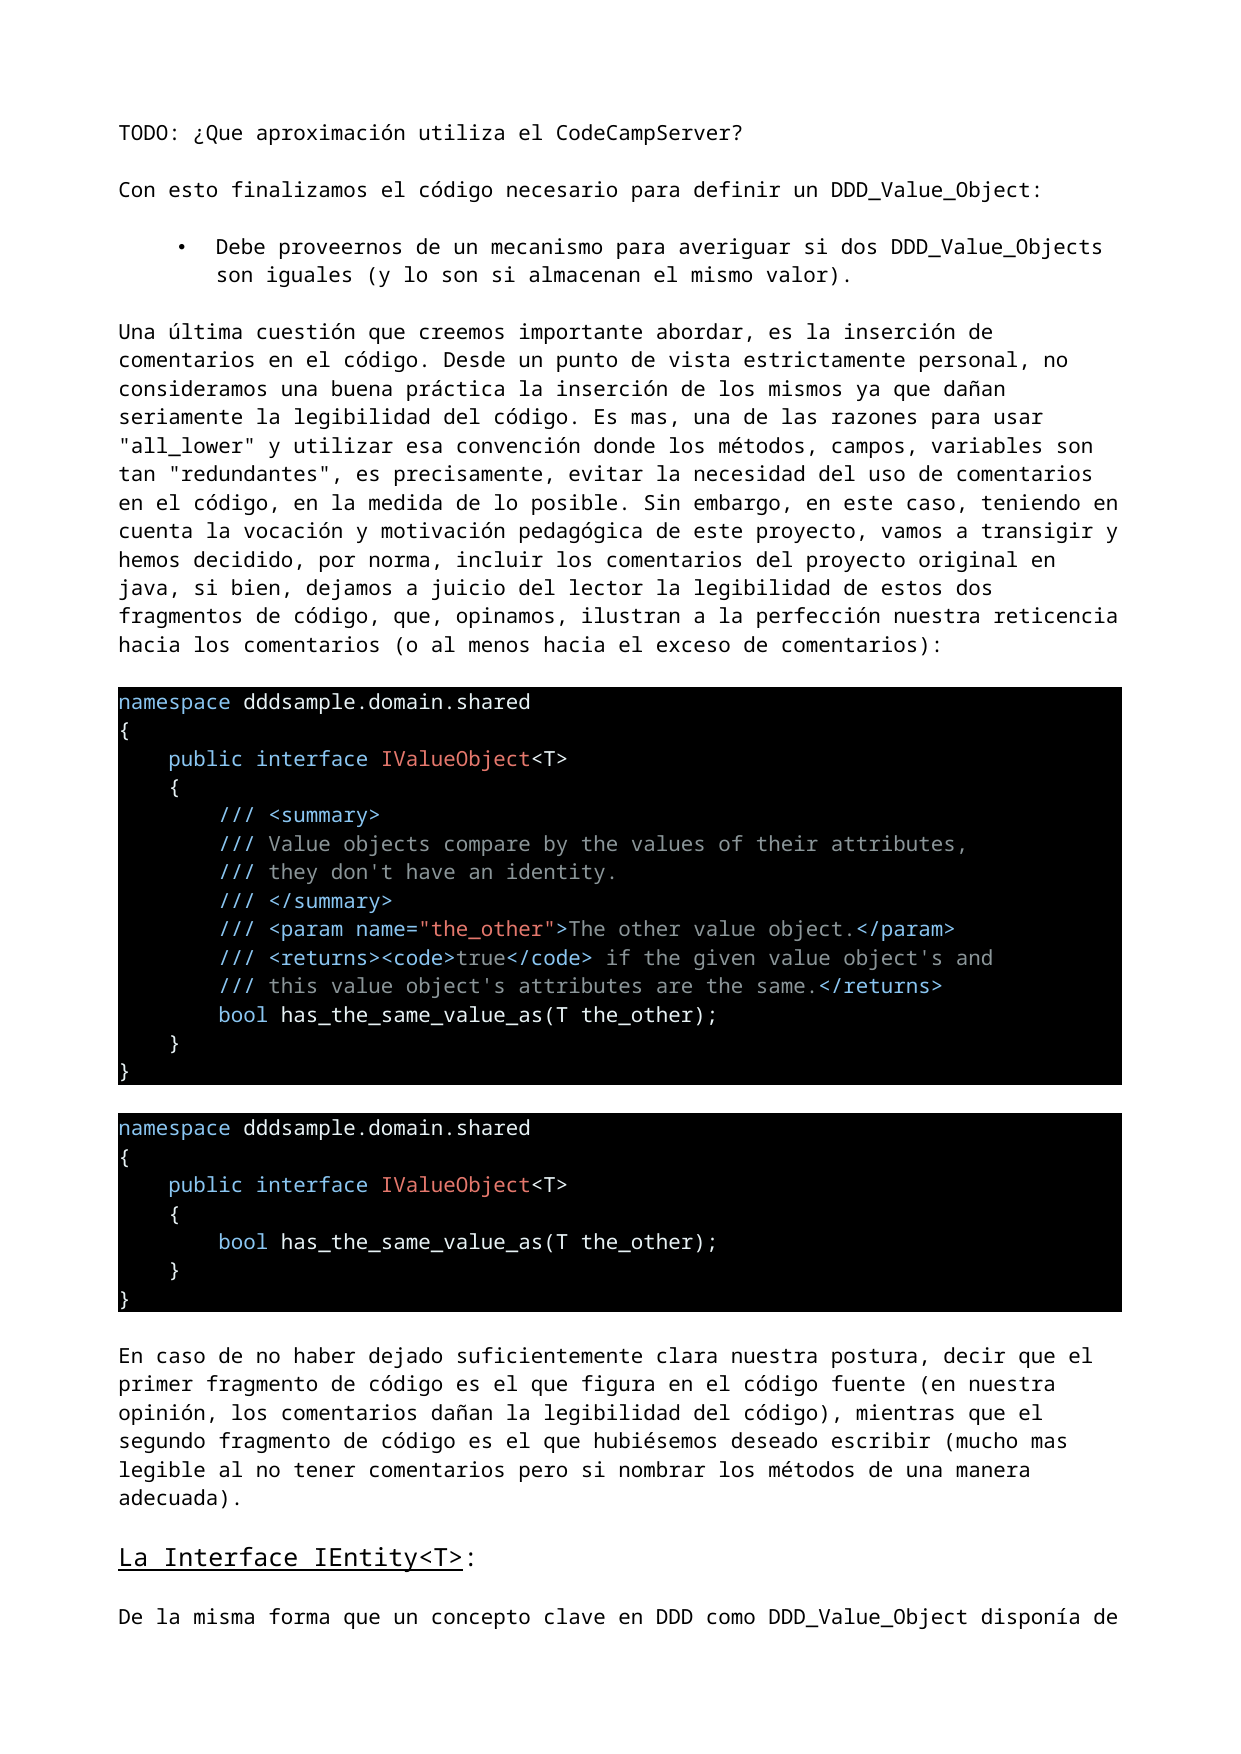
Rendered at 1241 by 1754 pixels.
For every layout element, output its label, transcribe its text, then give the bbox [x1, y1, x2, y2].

text /// <returns><code>true</code> if the given value object's and [118, 943, 1122, 971]
text { [118, 772, 1122, 801]
text { [118, 715, 1122, 744]
text /// </summary> [118, 886, 1122, 914]
text /// they don't have an identity. [118, 857, 1122, 886]
text } [118, 1057, 1122, 1085]
text } [118, 1284, 1122, 1312]
text public interface IValueObject<T> [118, 744, 1122, 772]
text public interface IValueObject<T> [118, 1170, 1122, 1199]
text namespace dddsample.domain.shared [118, 687, 1122, 715]
text /// this value object's attributes are the same.</returns> [118, 971, 1122, 1000]
text De la misma forma que un concepto clave en DDD como DDD_Value_Object disponía de [118, 1602, 1122, 1631]
text En caso de no haber dejado suficientemente clara nuestra postura, decir que el primer fragmento de código es el que figura en el código fuente (en nuestra opinión, los comentarios dañan la legibilidad del código), mientras que el segundo fragmento de código es el que hubiésemos deseado escribir (mucho mas legible al no tener comentarios pero si nombrar los métodos de una manera adecuada). [118, 1341, 1122, 1512]
text /// <param name="the_other">The other value object.</param> [118, 914, 1122, 943]
text bool has_the_same_value_as(T the_other); [118, 1227, 1122, 1256]
text La Interface IEntity<T>: [118, 1540, 1122, 1574]
text } [118, 1028, 1122, 1057]
text { [118, 1142, 1122, 1170]
text /// Value objects compare by the values of their attributes, [118, 829, 1122, 857]
text bool has_the_same_value_as(T the_other); [118, 1000, 1122, 1028]
text Con esto finalizamos el código necesario para definir un DDD_Value_Object: [118, 175, 1122, 203]
text } [118, 1256, 1122, 1284]
text TODO: ¿Que aproximación utiliza el CodeCampServer? [118, 118, 1122, 147]
text /// <summary> [118, 801, 1122, 829]
text namespace dddsample.domain.shared [118, 1113, 1122, 1142]
list Debe proveernos de un mecanismo para averiguar si dos DDD_Value_Objects son iguales (y lo son si almacenan el mismo valor). [178, 232, 1122, 289]
text { [118, 1199, 1122, 1227]
text Una última cuestión que creemos importante abordar, es la inserción de comentarios en el código. Desde un punto de vista estrictamente personal, no consideramos una buena práctica la inserción de los mismos ya que dañan seriamente la legibilidad del código. Es mas, una de las razones para usar "all_lower" y utilizar esa convención donde los métodos, campos, variables son tan "redundantes", es precisamente, evitar la necesidad del uso de comentarios en el código, en la medida de lo posible. Sin embargo, en este caso, teniendo en cuenta la vocación y motivación pedagógica de este proyecto, vamos a transigir y hemos decidido, por norma, incluir los comentarios del proyecto original en java, si bien, dejamos a juicio del lector la legibilidad de estos dos fragmentos de código, que, opinamos, ilustran a la perfección nuestra reticencia hacia los comentarios (o al menos hacia el exceso de comentarios): [118, 317, 1122, 658]
